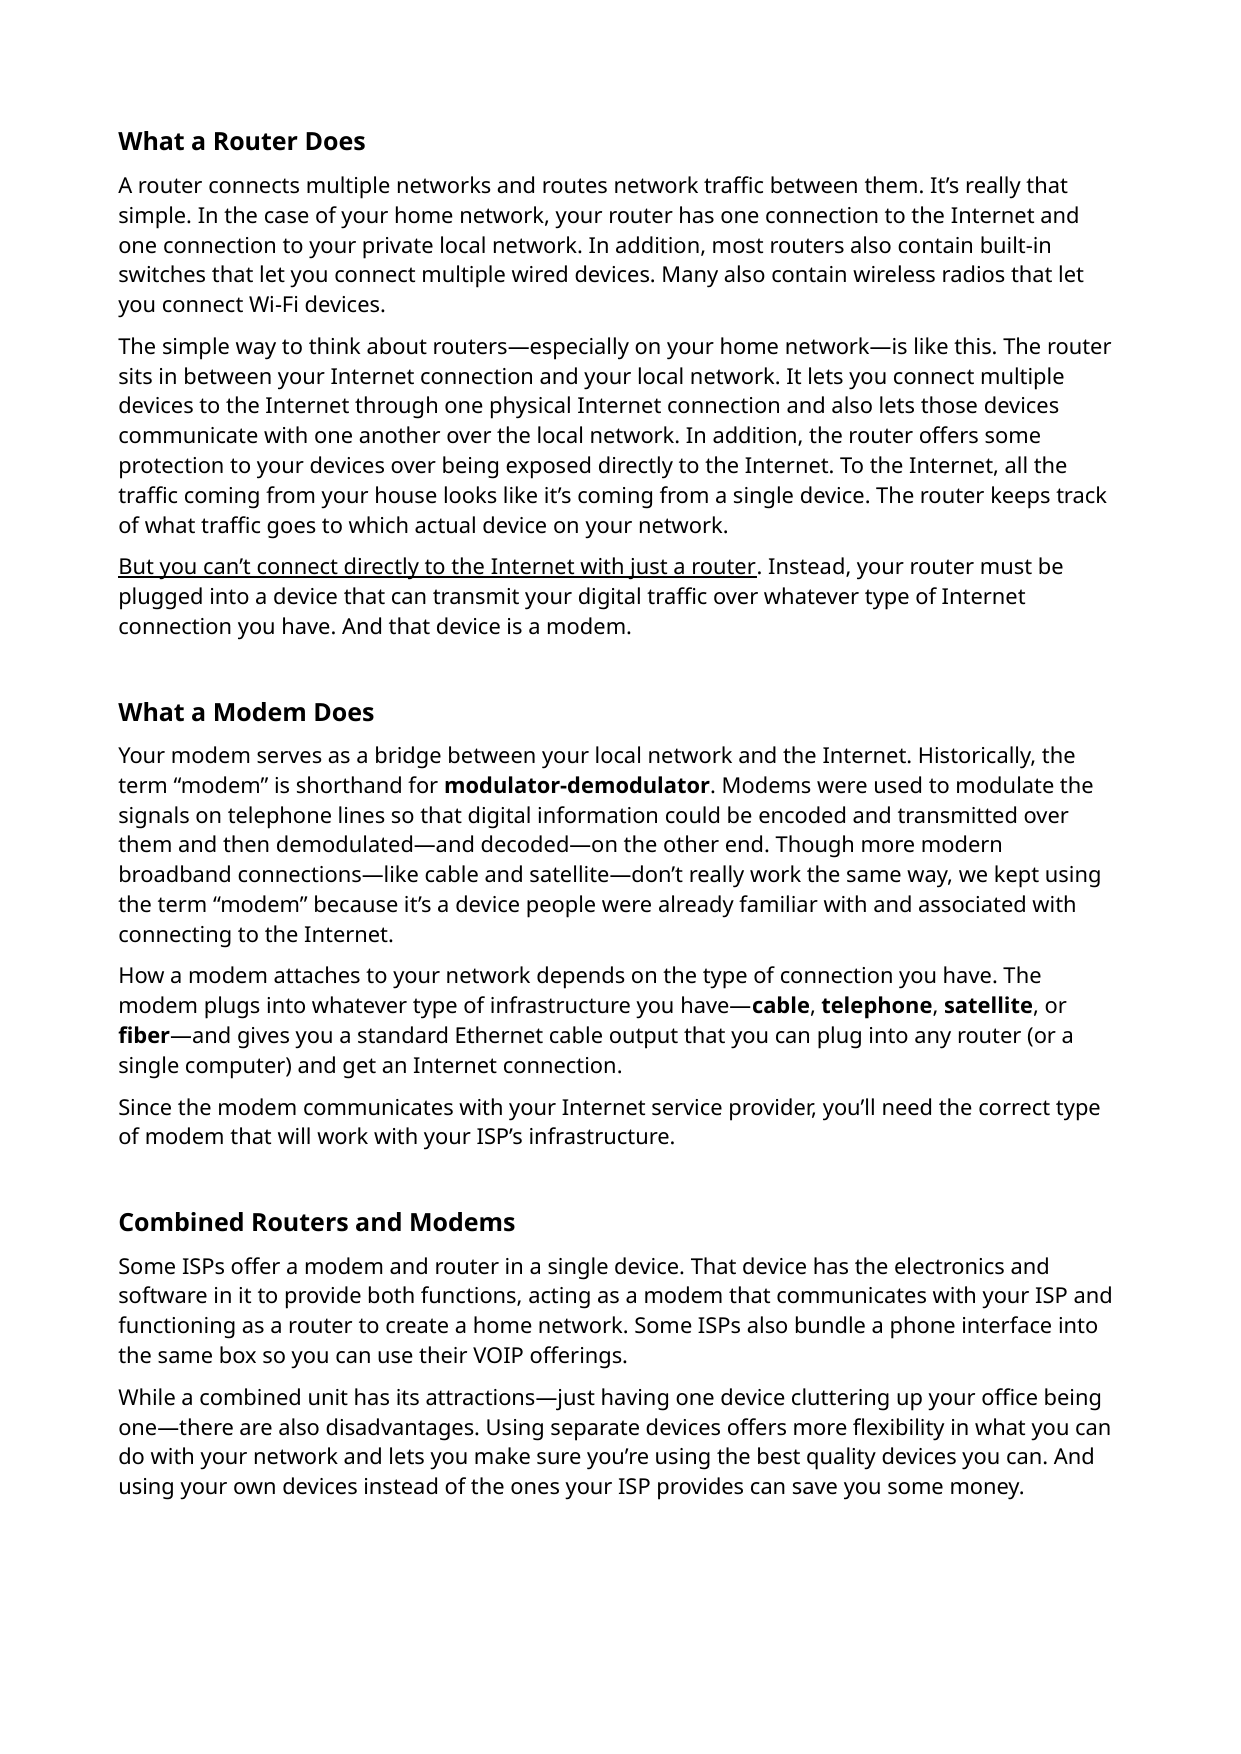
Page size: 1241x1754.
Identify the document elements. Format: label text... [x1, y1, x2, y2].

text Some ISPs offer a modem and router in a single device. That device has the electronics and software in it to provide both functions, acting as a modem that communicates with your ISP and functioning as a router to create a home network. Some ISPs also bundle a phone interface into the same box so you can use their VOIP offerings. [118, 1251, 1122, 1370]
text But you can’t connect directly to the Internet with just a router. Instead, your router must be plugged into a device that can transmit your digital traffic over whatever type of Internet connection you have. And that device is a modem. [118, 551, 1122, 641]
text The simple way to think about routers—especially on your home network—is like this. The router sits in between your Internet connection and your local network. It lets you connect multiple devices to the Internet through one physical Internet connection and also lets those devices communicate with one another over the local network. In addition, the router offers some protection to your devices over being exposed directly to the Internet. To the Internet, all the traffic coming from your house looks like it’s coming from a single device. The router keeps track of what traffic goes to which actual device on your network. [118, 331, 1122, 539]
text What a Router Does [118, 124, 1122, 158]
text What a Modem Does [118, 694, 1122, 728]
text How a modem attaches to your network depends on the type of connection you have. The modem plugs into whatever type of infrastructure you have—cable, telephone, satellite, or fiber—and gives you a standard Ethernet cable output that you can plug into any router (or a single computer) and get an Internet connection. [118, 961, 1122, 1080]
text Your modem serves as a bridge between your local network and the Internet. Historically, the term “modem” is shorthand for modulator-demodulator. Modems were used to modulate the signals on telephone lines so that digital information could be encoded and transmitted over them and then demodulated—and decoded—on the other end. Though more modern broadband connections—like cable and satellite—don’t really work the same way, we kept using the term “modem” because it’s a device people were already familiar with and associated with connecting to the Internet. [118, 740, 1122, 949]
text Since the modem communicates with your Internet service provider, you’ll need the correct type of modem that will work with your ISP’s infrastructure. [118, 1092, 1122, 1151]
text Combined Routers and Modems [118, 1205, 1122, 1239]
text While a combined unit has its attractions—just having one device cluttering up your office being one—there are also disadvantages. Using separate devices offers more flexibility in what you can do with your network and lets you make sure you’re using the best quality devices you can. And using your own devices instead of the ones your ISP provides can save you some money. [118, 1382, 1122, 1501]
text A router connects multiple networks and routes network traffic between them. It’s really that simple. In the case of your home network, your router has one connection to the Internet and one connection to your private local network. In addition, most routers also contain built-in switches that let you connect multiple wired devices. Many also contain wireless radios that let you connect Wi-Fi devices. [118, 170, 1122, 319]
